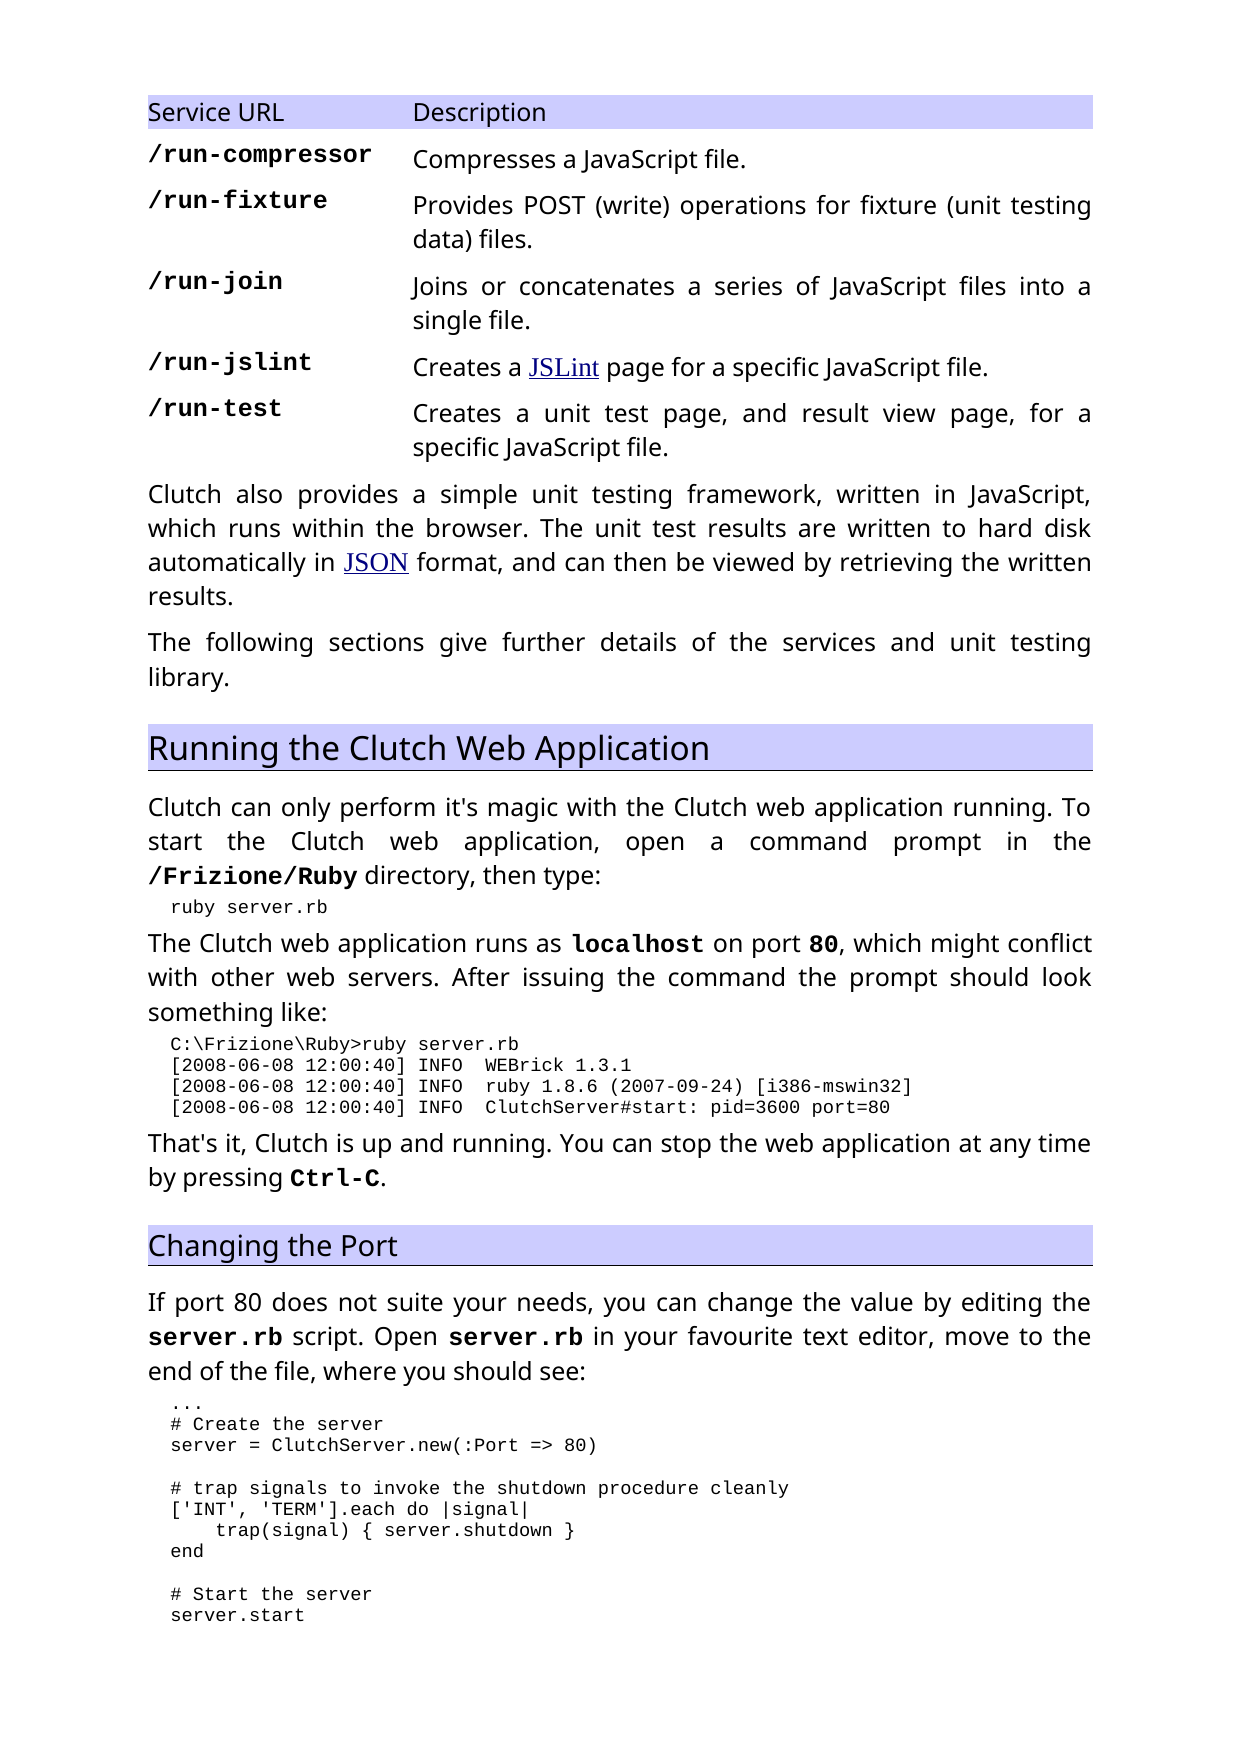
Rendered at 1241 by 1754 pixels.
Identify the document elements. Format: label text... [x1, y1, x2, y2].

table_header Service URL [148, 89, 412, 95]
text If port 80 does not suite your needs, you can change the value by editing the server.rb script. Open server.rb in your favourite text editor, move to the end of the file, where you should see: [148, 1285, 1093, 1387]
subtitle Running the Clutch Web Application [148, 724, 1093, 770]
table_cell Compresses a JavaScript file. [412, 135, 1093, 182]
table_cell Provides POST (write) operations for fixture (unit testing data) files. [412, 182, 1093, 262]
table_cell /run-join [148, 262, 412, 343]
table_cell /run-compressor [148, 135, 412, 182]
table_cell /run-test [148, 390, 412, 470]
table_cell /run-jslint [148, 343, 412, 389]
text Clutch can only perform it's magic with the Clutch web application running. To start the Clutch web application, open a command prompt in the /Frizione/Ruby directory, then type: [148, 790, 1093, 892]
table_header Description [412, 129, 1093, 135]
text C:\Frizione\Ruby>ruby server.rb [2008-06-08 12:00:40] INFO WEBrick 1.3.1 [2008-06-08 12:00:40] INFO ruby 1.8.6 (2007-09-24) [i386-mswin32] [2008-06-08 12:00:40] INFO ClutchServer#start: pid=3600 port=80 [148, 1034, 1093, 1119]
table_cell Creates a JSLint page for a specific JavaScript file. [412, 343, 1093, 389]
text Clutch also provides a simple unit testing framework, written in JavaScript, which runs within the browser. The unit test results are written to hard disk automatically in JSON format, and can then be viewed by retrieving the written results. [148, 476, 1093, 613]
table_cell Joins or concatenates a series of JavaScript files into a single file. [412, 262, 1093, 343]
text The following sections give further details of the services and unit testing library. [148, 625, 1093, 693]
table_cell Creates a unit test page, and result view page, for a specific JavaScript file. [412, 390, 1093, 470]
table_cell /run-fixture [148, 182, 412, 262]
text ... # Create the server server = ClutchServer.new(:Port => 80) # trap signals to invoke the shutdown procedure cleanly ['INT', 'TERM'].each do |signal| trap(signal) { server.shutdown } end # Start the server server.start [148, 1393, 1093, 1627]
table_header Service URL [148, 129, 412, 135]
text ruby server.rb [148, 898, 1093, 919]
text That's it, Clutch is up and running. You can stop the web application at any time by pressing Ctrl-C. [148, 1126, 1093, 1194]
text The Clutch web application runs as localhost on port 80, which might conflict with other web servers. After issuing the command the prompt should look something like: [148, 926, 1093, 1028]
subtitle Changing the Port [148, 1225, 1093, 1265]
table_header Description [412, 89, 1093, 95]
